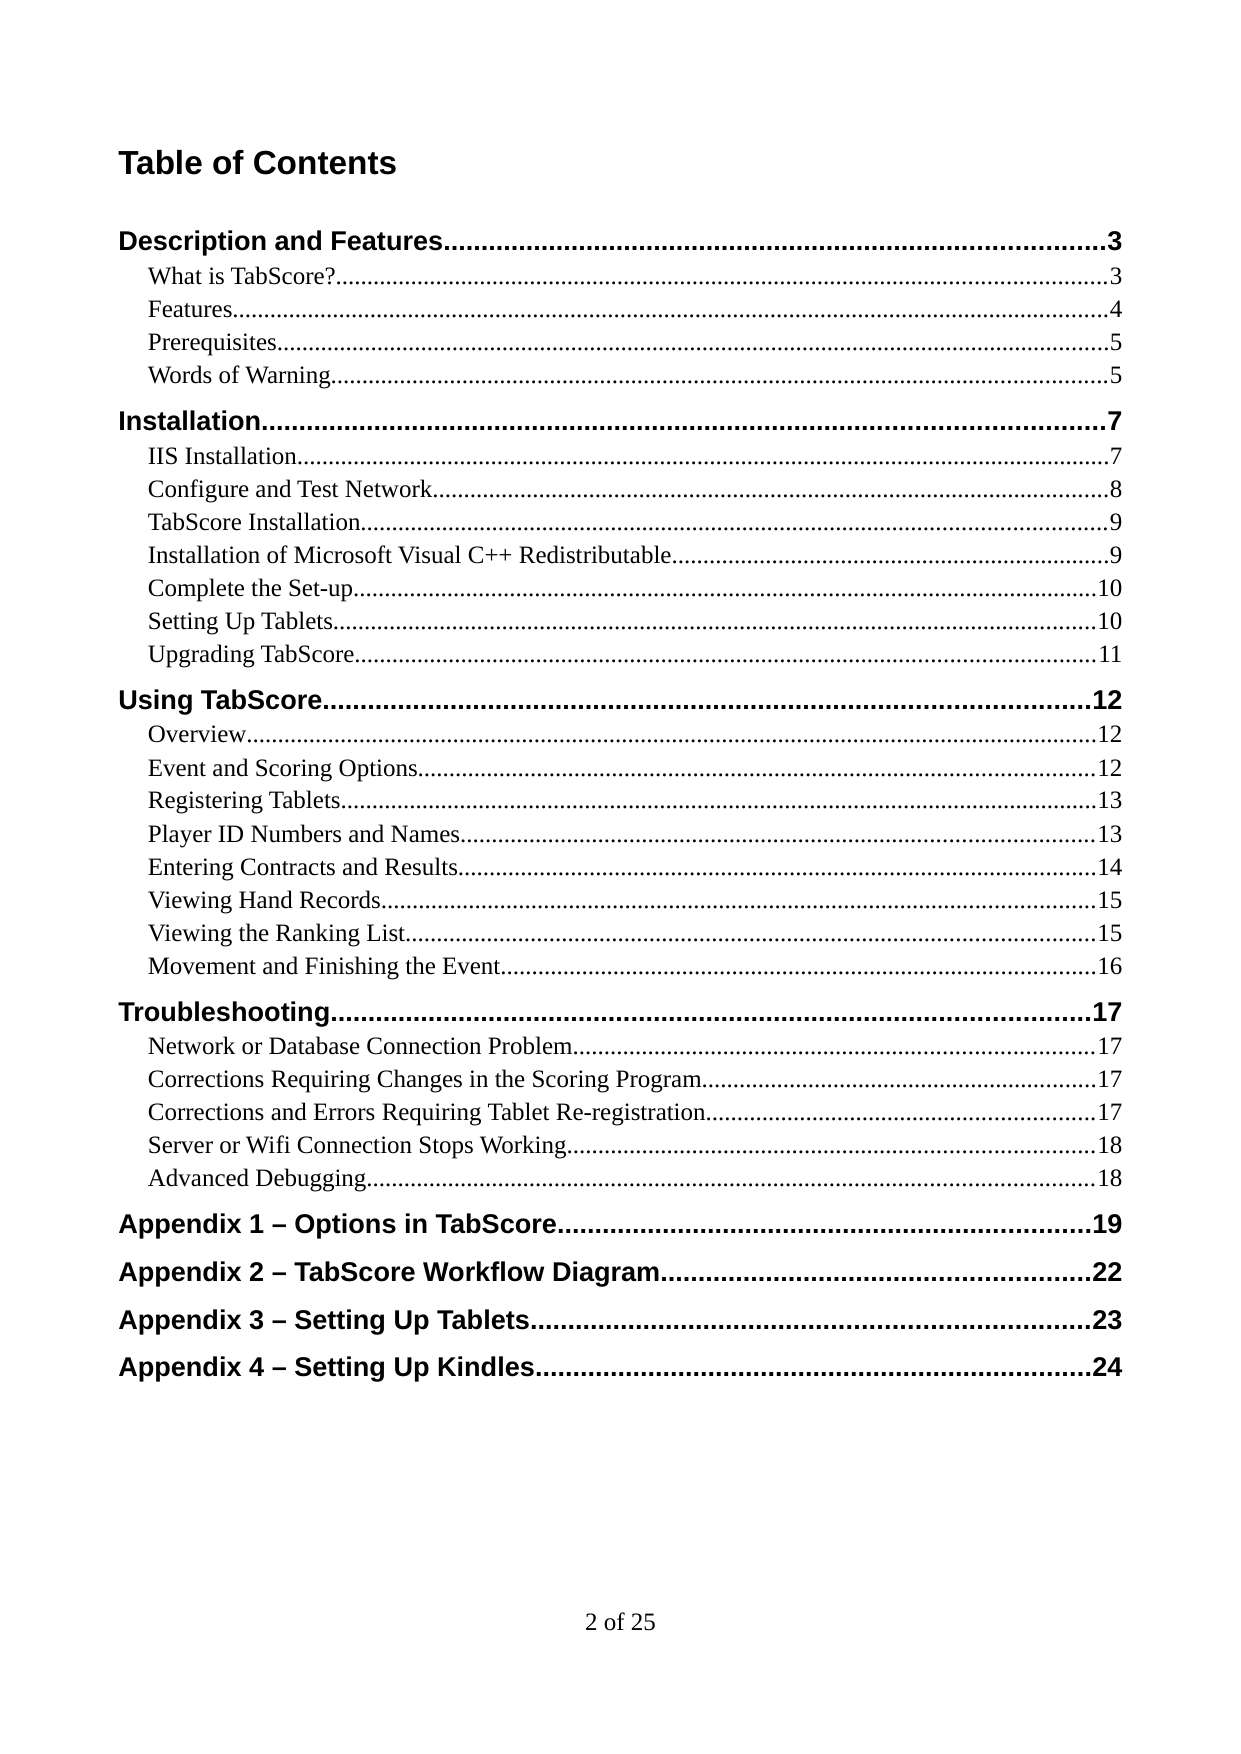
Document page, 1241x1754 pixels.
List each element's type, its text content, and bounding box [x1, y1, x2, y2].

text Prerequisites 5 [148, 327, 1122, 356]
text Viewing Hand Records 15 [148, 885, 1122, 913]
text Entering Contracts and Results 14 [148, 852, 1122, 880]
text What is TabScore? 3 [148, 261, 1122, 290]
text Setting Up Tablets 10 [148, 606, 1122, 634]
text Appendix 4 – Setting Up Kindles 24 [118, 1351, 1122, 1383]
subtitle Table of Contents [118, 143, 1122, 182]
text TabScore Installation 9 [148, 507, 1122, 536]
text Installation of Microsoft Visual C++ Redistributable 9 [148, 540, 1122, 568]
text Description and Features 3 [118, 225, 1122, 256]
text Network or Database Connection Problem 17 [148, 1031, 1122, 1060]
text Upgrading TabScore 11 [148, 639, 1122, 668]
text Complete the Set-up 10 [148, 573, 1122, 602]
text Player ID Numbers and Names 13 [148, 819, 1122, 847]
text Movement and Finishing the Event 16 [148, 951, 1122, 979]
text IIS Installation 7 [148, 441, 1122, 469]
text Using TabScore 12 [118, 684, 1122, 715]
text Words of Warning 5 [148, 360, 1122, 389]
text Advanced Debugging 18 [148, 1163, 1122, 1192]
text Features 4 [148, 294, 1122, 323]
text Overview 12 [148, 719, 1122, 748]
text Viewing the Ranking List 15 [148, 918, 1122, 946]
text Configure and Test Network 8 [148, 474, 1122, 502]
text Server or Wifi Connection Stops Working 18 [148, 1131, 1122, 1159]
text Appendix 3 – Setting Up Tablets 23 [118, 1304, 1122, 1335]
text Registering Tablets 13 [148, 786, 1122, 814]
text Corrections and Errors Requiring Tablet Re-registration 17 [148, 1097, 1122, 1126]
text Installation 7 [118, 405, 1122, 436]
text Event and Scoring Options 12 [148, 753, 1122, 781]
text Appendix 2 – TabScore Workflow Diagram 22 [118, 1256, 1122, 1287]
text Corrections Requiring Changes in the Scoring Program 17 [148, 1064, 1122, 1093]
text Appendix 1 – Options in TabScore 19 [118, 1208, 1122, 1239]
text Troubleshooting 17 [118, 996, 1122, 1027]
